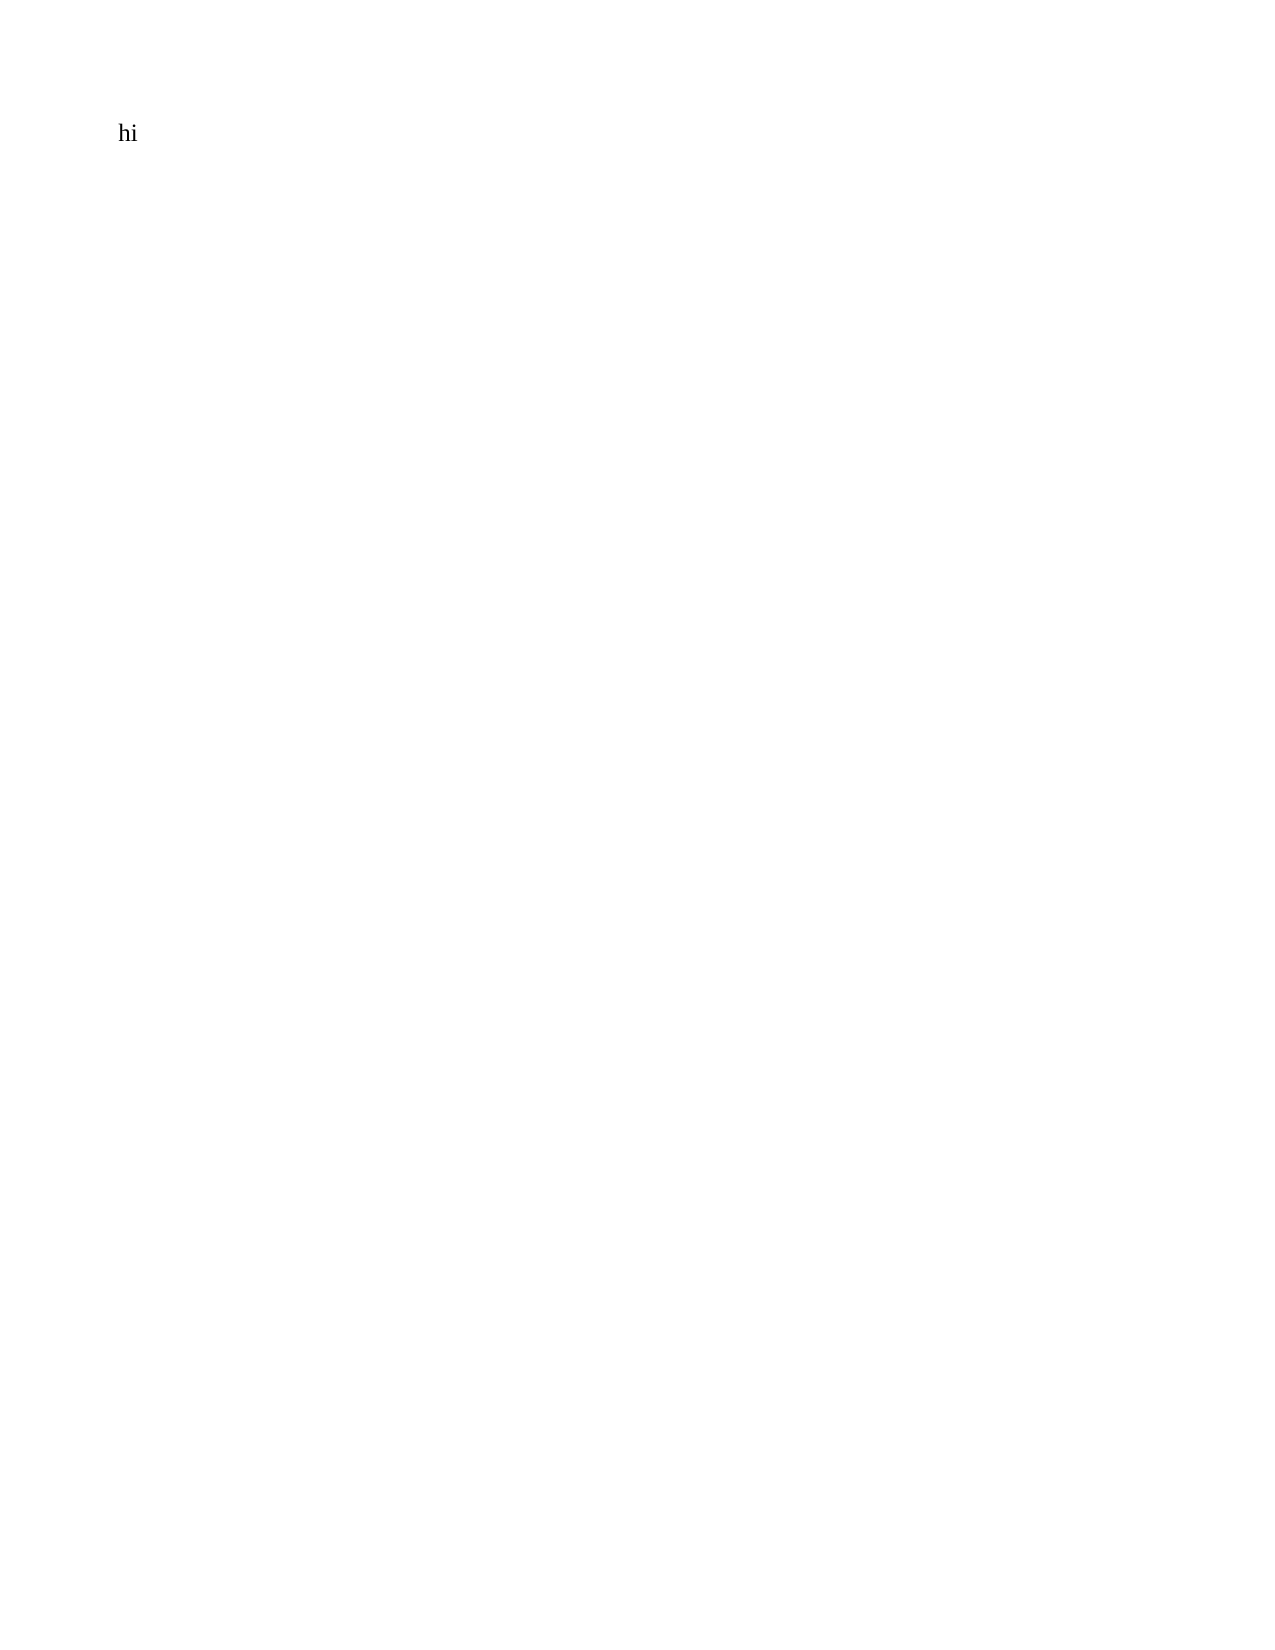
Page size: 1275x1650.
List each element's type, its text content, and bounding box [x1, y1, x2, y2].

text hi [118, 118, 1157, 147]
